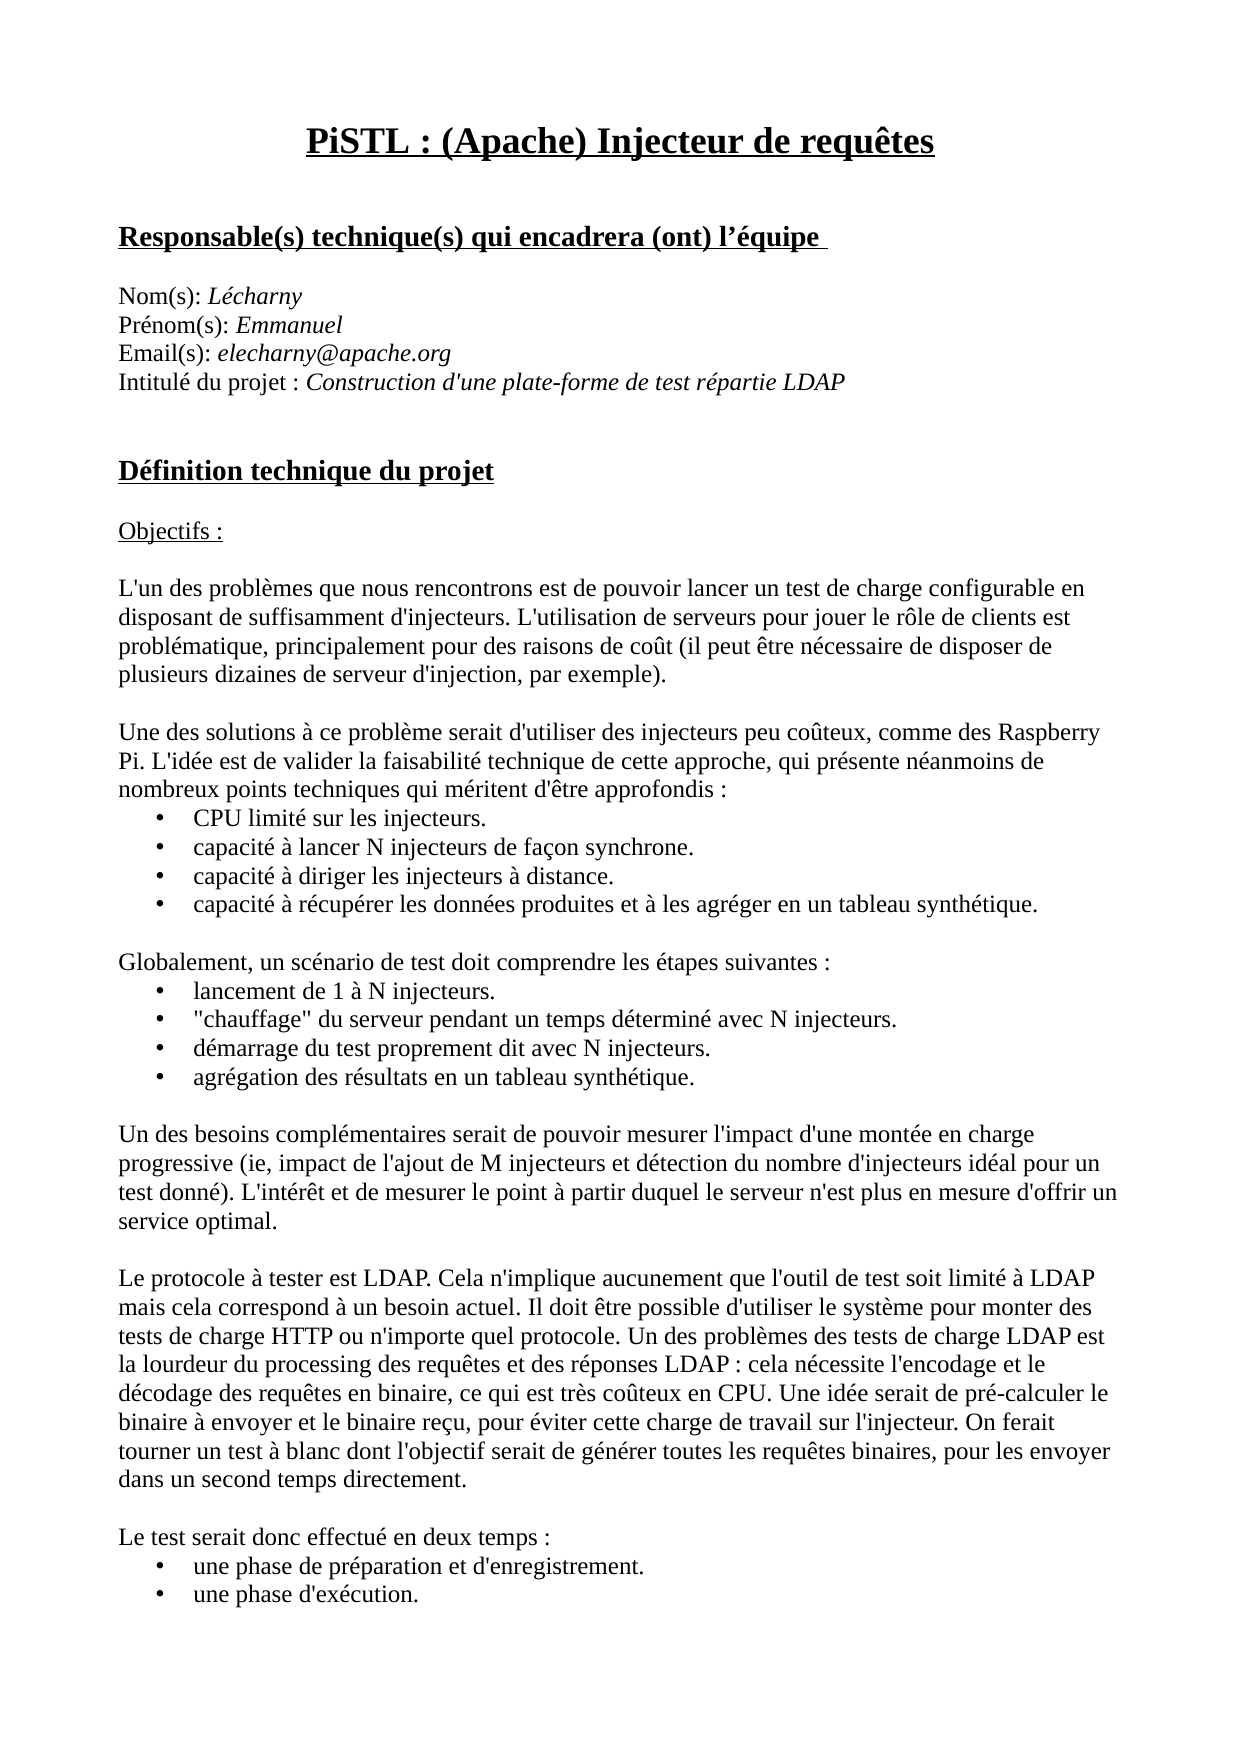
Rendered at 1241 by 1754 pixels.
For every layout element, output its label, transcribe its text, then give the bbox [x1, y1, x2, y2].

list démarrage du test proprement dit avec N injecteurs. [156, 1033, 1122, 1062]
text Email(s): elecharny@apache.org [118, 338, 1122, 367]
text Une des solutions à ce problème serait d'utiliser des injecteurs peu coûteux, comme des Raspberry Pi. L'idée est de valider la faisabilité technique de cette approche, qui présente néanmoins de nombreux points techniques qui méritent d'être approfondis : [118, 717, 1122, 803]
text L'un des problèmes que nous rencontrons est de pouvoir lancer un test de charge configurable en disposant de suffisamment d'injecteurs. L'utilisation de serveurs pour jouer le rôle de clients est problématique, principalement pour des raisons de coût (il peut être nécessaire de disposer de plusieurs dizaines de serveur d'injection, par exemple). [118, 573, 1122, 688]
list capacité à diriger les injecteurs à distance. [156, 861, 1122, 889]
text PiSTL : (Apache) Injecteur de requêtes [118, 118, 1122, 161]
text Nom(s): Lécharny [118, 281, 1122, 310]
list capacité à récupérer les données produites et à les agréger en un tableau synthétique. [156, 889, 1122, 918]
list une phase de préparation et d'enregistrement. [156, 1551, 1122, 1579]
list agrégation des résultats en un tableau synthétique. [156, 1062, 1122, 1091]
text Définition technique du projet [118, 453, 1122, 487]
text Objectifs : [118, 516, 1122, 544]
text Le protocole à tester est LDAP. Cela n'implique aucunement que l'outil de test soit limité à LDAP mais cela correspond à un besoin actuel. Il doit être possible d'utiliser le système pour monter des tests de charge HTTP ou n'importe quel protocole. Un des problèmes des tests de charge LDAP est la lourdeur du processing des requêtes et des réponses LDAP : cela nécessite l'encodage et le décodage des requêtes en binaire, ce qui est très coûteux en CPU. Une idée serait de pré-calculer le binaire à envoyer et le binaire reçu, pour éviter cette charge de travail sur l'injecteur. On ferait tourner un test à blanc dont l'objectif serait de générer toutes les requêtes binaires, pour les envoyer dans un second temps directement. [118, 1263, 1122, 1493]
text Globalement, un scénario de test doit comprendre les étapes suivantes : [118, 947, 1122, 976]
list "chauffage" du serveur pendant un temps déterminé avec N injecteurs. [156, 1004, 1122, 1033]
text Intitulé du projet : Construction d'une plate-forme de test répartie LDAP [118, 367, 1122, 396]
text Responsable(s) technique(s) qui encadrera (ont) l’équipe [118, 219, 1122, 252]
text Prénom(s): Emmanuel [118, 310, 1122, 338]
text Un des besoins complémentaires serait de pouvoir mesurer l'impact d'une montée en charge progressive (ie, impact de l'ajout de M injecteurs et détection du nombre d'injecteurs idéal pour un test donné). L'intérêt et de mesurer le point à partir duquel le serveur n'est plus en mesure d'offrir un service optimal. [118, 1119, 1122, 1234]
list CPU limité sur les injecteurs. [156, 803, 1122, 832]
list lancement de 1 à N injecteurs. [156, 976, 1122, 1004]
text Le test serait donc effectué en deux temps : [118, 1522, 1122, 1551]
list une phase d'exécution. [156, 1579, 1122, 1608]
list capacité à lancer N injecteurs de façon synchrone. [156, 832, 1122, 861]
